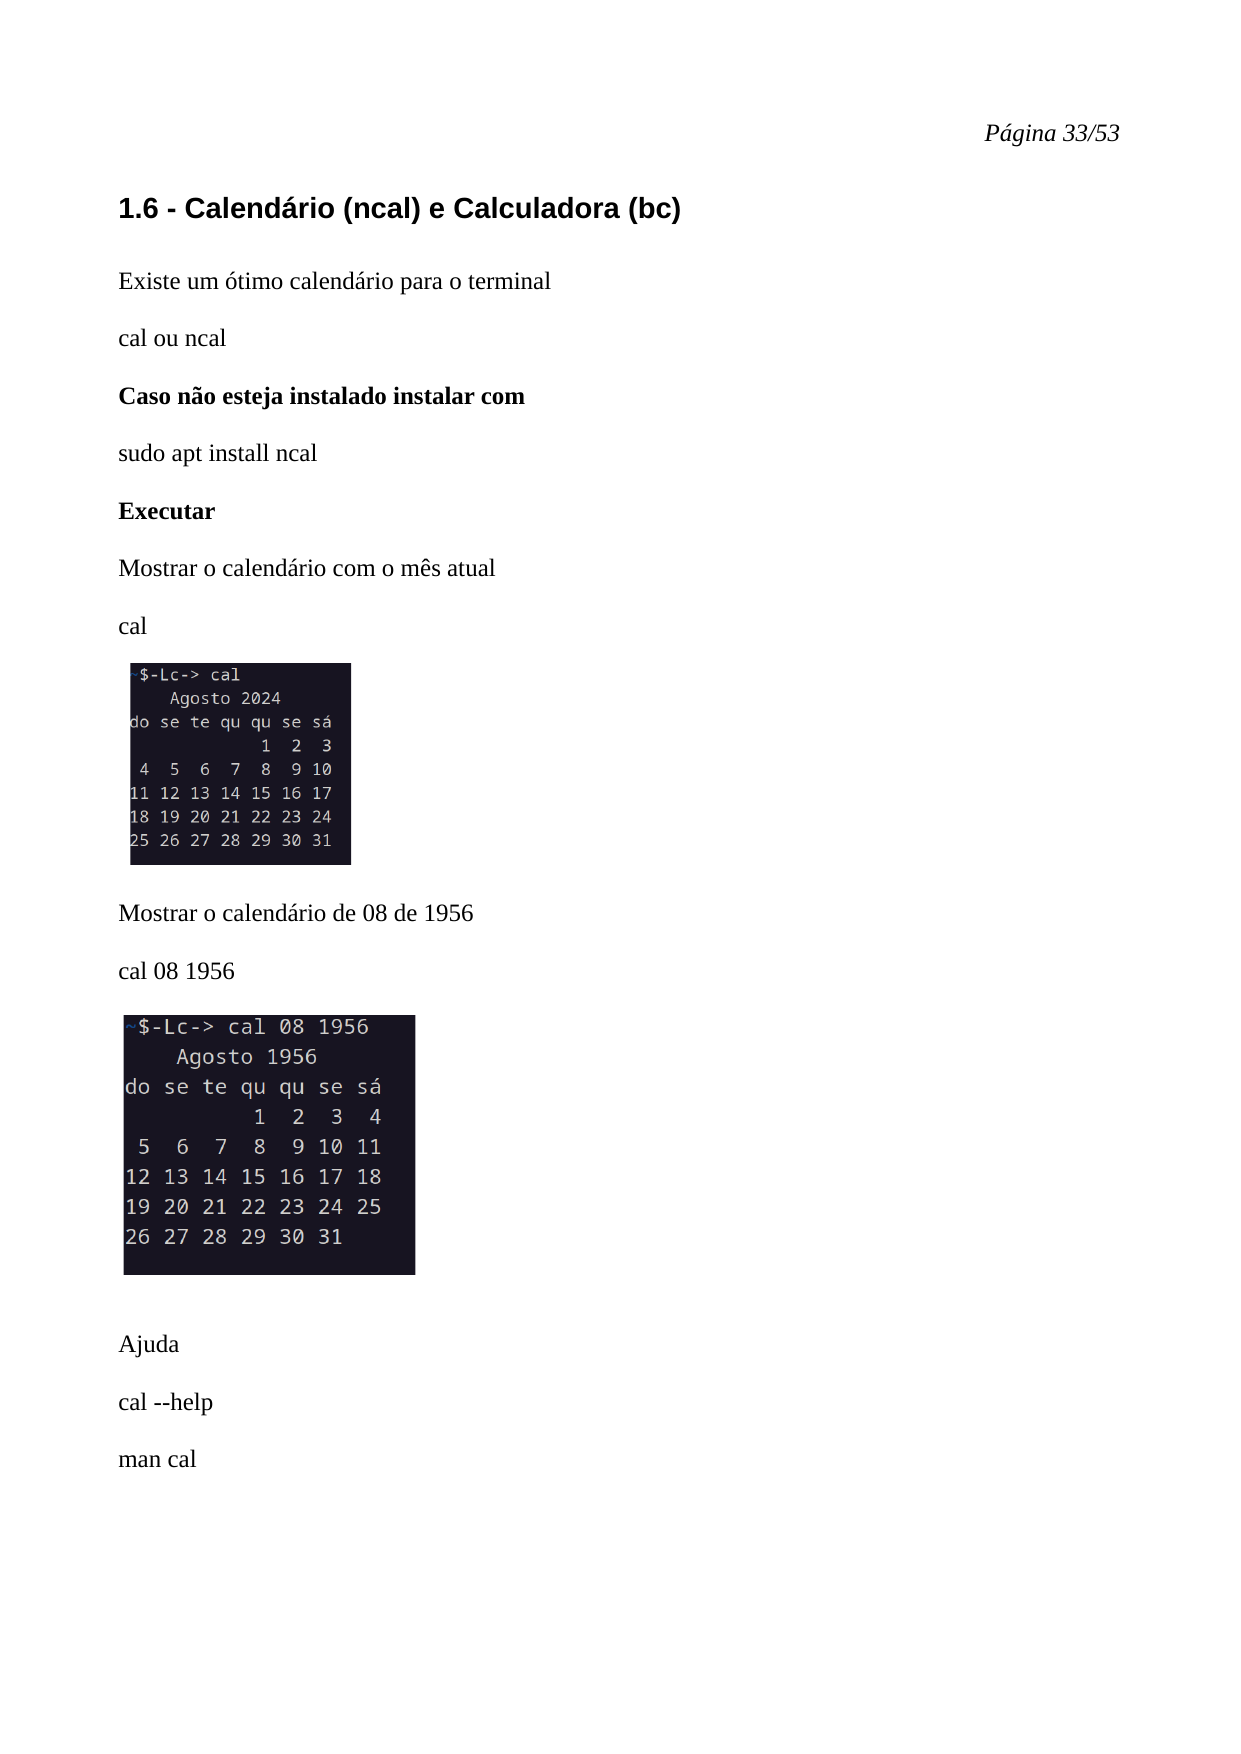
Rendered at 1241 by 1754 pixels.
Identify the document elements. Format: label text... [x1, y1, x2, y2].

text Mostrar o calendário de 08 de 1956 [118, 898, 1122, 927]
picture [130, 663, 352, 865]
text Caso não esteja instalado instalar com [118, 381, 1122, 409]
subtitle 1.6 - Calendário (ncal) e Calculadora (bc) [118, 191, 1122, 224]
text Executar [118, 496, 1122, 524]
text man cal [118, 1444, 1122, 1473]
text Existe um ótimo calendário para o terminal [118, 266, 1122, 294]
text cal ou ncal [118, 323, 1122, 352]
picture [123, 1015, 416, 1275]
text Ajuda [118, 1329, 1122, 1358]
text Mostrar o calendário com o mês atual [118, 553, 1122, 582]
text cal [118, 611, 1122, 639]
text sudo apt install ncal [118, 438, 1122, 467]
text cal --help [118, 1387, 1122, 1444]
text cal 08 1956 [118, 956, 1122, 984]
